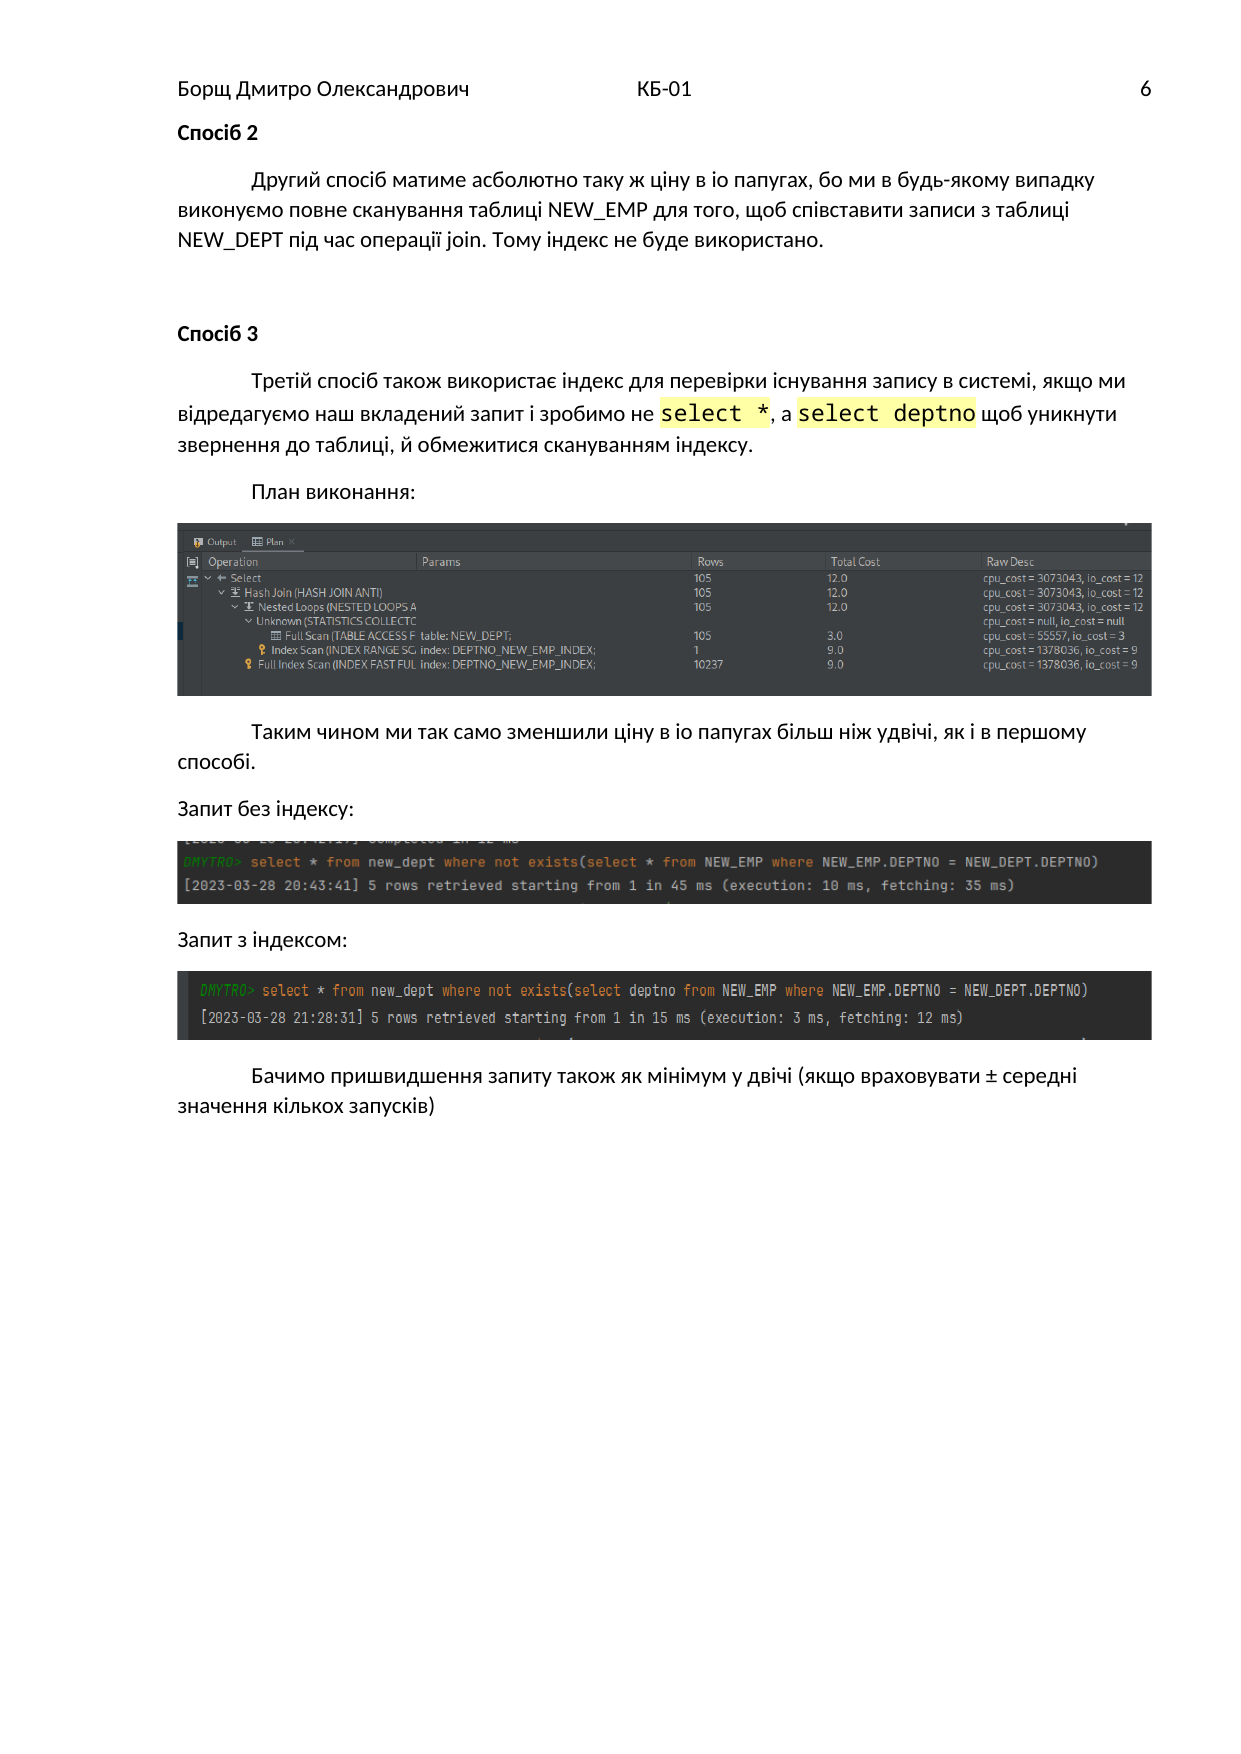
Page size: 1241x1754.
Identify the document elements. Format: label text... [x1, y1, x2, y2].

text Третій спосіб також використає індекс для перевірки існування запису в системі, якщо ми відредагуємо наш вкладений запит і зробимо не select *, а select deptno щоб уникнути звернення до таблиці, й обмежитися скануванням індексу. [177, 366, 1152, 458]
text Спосіб 3 [177, 319, 1152, 347]
text План виконання: [177, 477, 1152, 505]
picture [177, 841, 1152, 904]
text Таким чином ми так само зменшили ціну в io папугах більш ніж удвічі, як і в першому способі. [177, 696, 1152, 775]
text Другий спосіб матиме асболютно таку ж ціну в io папугах, бо ми в будь-якому випадку виконуємо повне сканування таблиці NEW_EMP для того, щоб співставити записи з таблиці NEW_DEPT під час операції join. Тому індекс не буде використано. [177, 165, 1152, 253]
text Запит без індексу: [177, 794, 1152, 822]
text Бачимо пришвидшення запиту також як мінімум у двічі (якщо враховувати ± середні значення кількох запусків) [177, 1040, 1152, 1119]
text Запит з індексом: [177, 904, 1152, 953]
picture [177, 523, 1152, 696]
text Спосіб 2 [177, 118, 1152, 146]
picture [177, 971, 1152, 1040]
